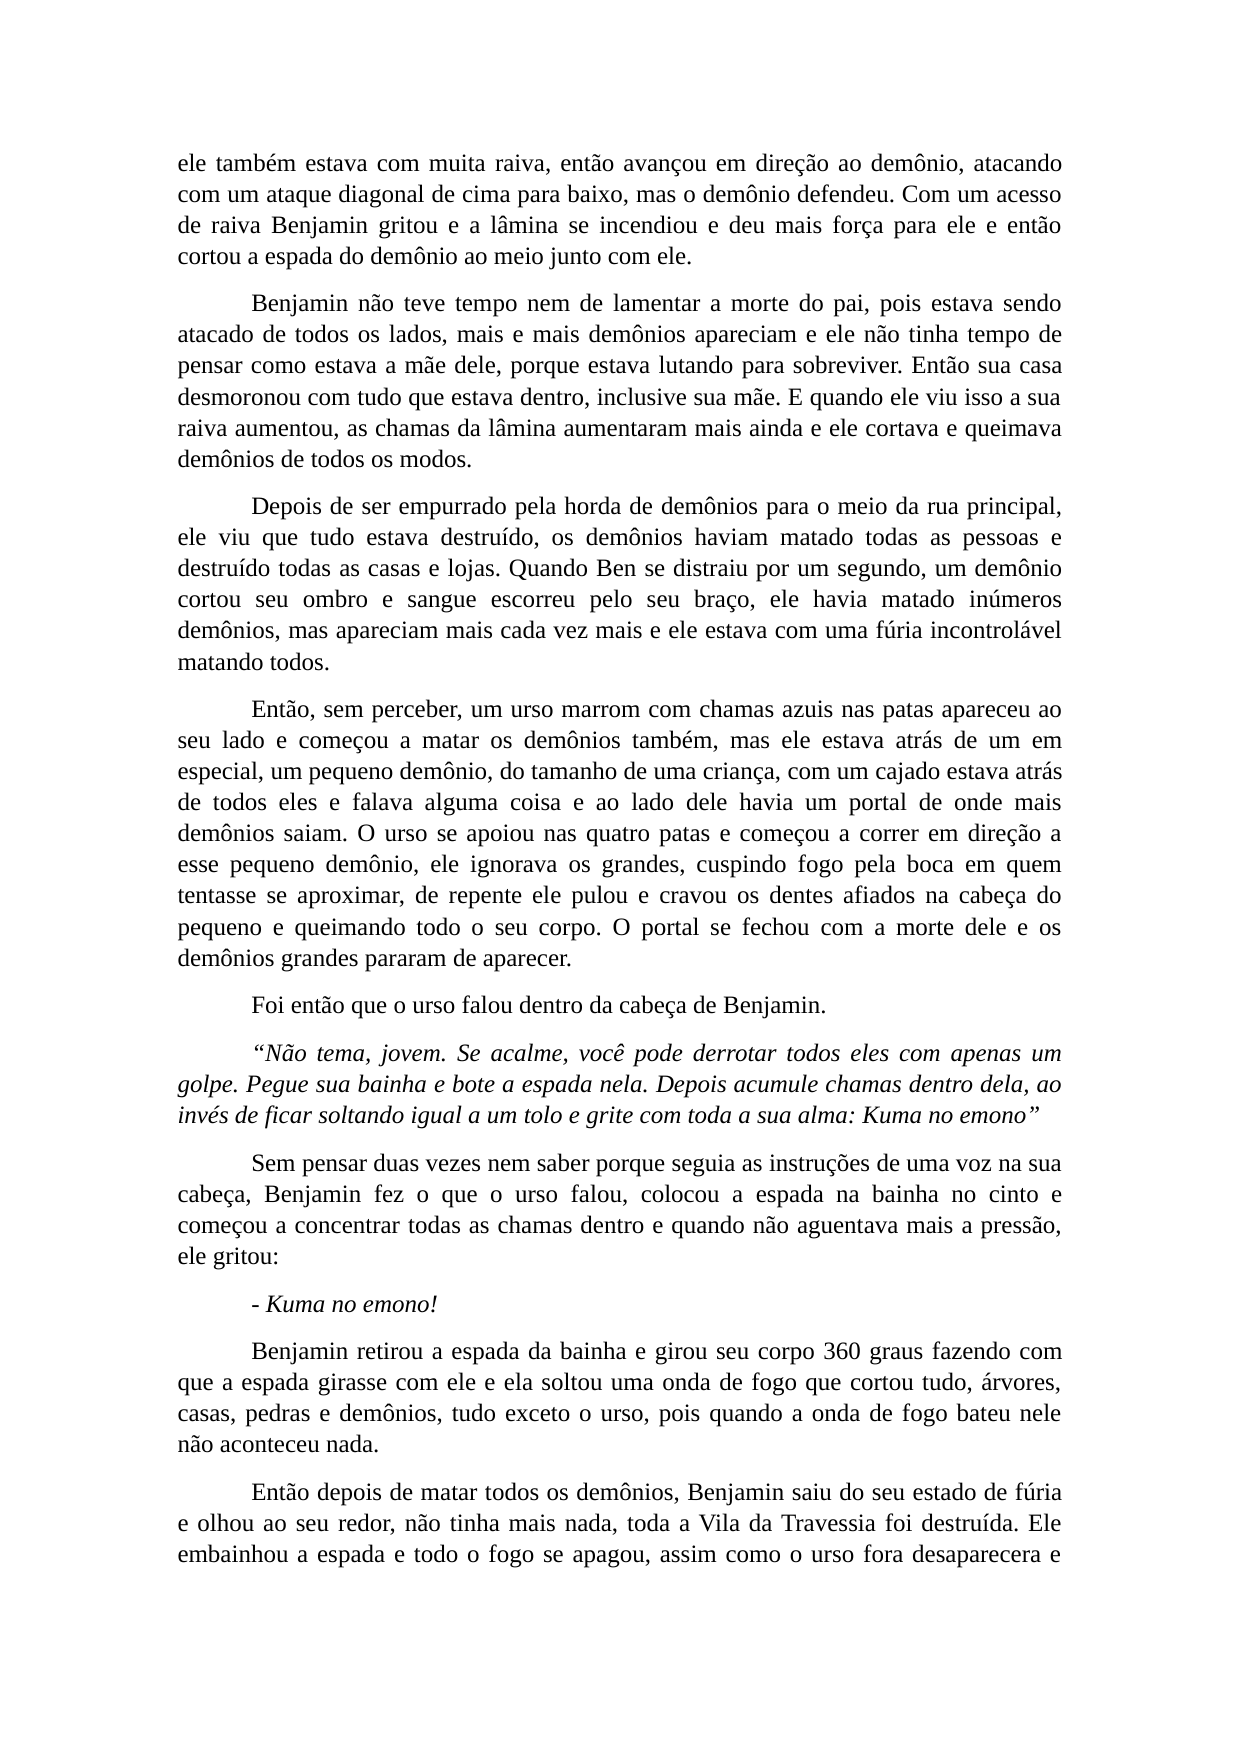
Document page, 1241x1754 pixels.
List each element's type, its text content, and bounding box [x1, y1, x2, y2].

text “Não tema, jovem. Se acalme, você pode derrotar todos eles com apenas um golpe. Pegue sua bainha e bote a espada nela. Depois acumule chamas dentro dela, ao invés de ficar soltando igual a um tolo e grite com toda a sua alma: Kuma no emono” [177, 1038, 1063, 1129]
text Depois de ser empurrado pela horda de demônios para o meio da rua principal, ele viu que tudo estava destruído, os demônios haviam matado todas as pessoas e destruído todas as casas e lojas. Quando Ben se distraiu por um segundo, um demônio cortou seu ombro e sangue escorreu pelo seu braço, ele havia matado inúmeros demônios, mas apareciam mais cada vez mais e ele estava com uma fúria incontrolável matando todos. [177, 491, 1063, 675]
text Então depois de matar todos os demônios, Benjamin saiu do seu estado de fúria e olhou ao seu redor, não tinha mais nada, toda a Vila da Travessia foi destruída. Ele embainhou a espada e todo o fogo se apagou, assim como o urso fora desaparecera e [177, 1477, 1063, 1568]
text Sem pensar duas vezes nem saber porque seguia as instruções de uma voz na sua cabeça, Benjamin fez o que o urso falou, colocou a espada na bainha no cinto e começou a concentrar todas as chamas dentro e quando não aguentava mais a pressão, ele gritou: [177, 1148, 1063, 1270]
text Benjamin não teve tempo nem de lamentar a morte do pai, pois estava sendo atacado de todos os lados, mais e mais demônios apareciam e ele não tinha tempo de pensar como estava a mãe dele, porque estava lutando para sobreviver. Então sua casa desmoronou com tudo que estava dentro, inclusive sua mãe. E quando ele viu isso a sua raiva aumentou, as chamas da lâmina aumentaram mais ainda e ele cortava e queimava demônios de todos os modos. [177, 288, 1063, 472]
text - Kuma no emono! [177, 1289, 1063, 1317]
text Benjamin retirou a espada da bainha e girou seu corpo 360 graus fazendo com que a espada girasse com ele e ela soltou uma onda de fogo que cortou tudo, árvores, casas, pedras e demônios, tudo exceto o urso, pois quando a onda de fogo bateu nele não aconteceu nada. [177, 1336, 1063, 1458]
text Foi então que o urso falou dentro da cabeça de Benjamin. [177, 990, 1063, 1019]
text ele também estava com muita raiva, então avançou em direção ao demônio, atacando com um ataque diagonal de cima para baixo, mas o demônio defendeu. Com um acesso de raiva Benjamin gritou e a lâmina se incendiou e deu mais força para ele e então cortou a espada do demônio ao meio junto com ele. [177, 148, 1063, 269]
text Então, sem perceber, um urso marrom com chamas azuis nas patas apareceu ao seu lado e começou a matar os demônios também, mas ele estava atrás de um em especial, um pequeno demônio, do tamanho de uma criança, com um cajado estava atrás de todos eles e falava alguma coisa e ao lado dele havia um portal de onde mais demônios saiam. O urso se apoiou nas quatro patas e começou a correr em direção a esse pequeno demônio, ele ignorava os grandes, cuspindo fogo pela boca em quem tentasse se aproximar, de repente ele pulou e cravou os dentes afiados na cabeça do pequeno e queimando todo o seu corpo. O portal se fechou com a morte dele e os demônios grandes pararam de aparecer. [177, 694, 1063, 971]
